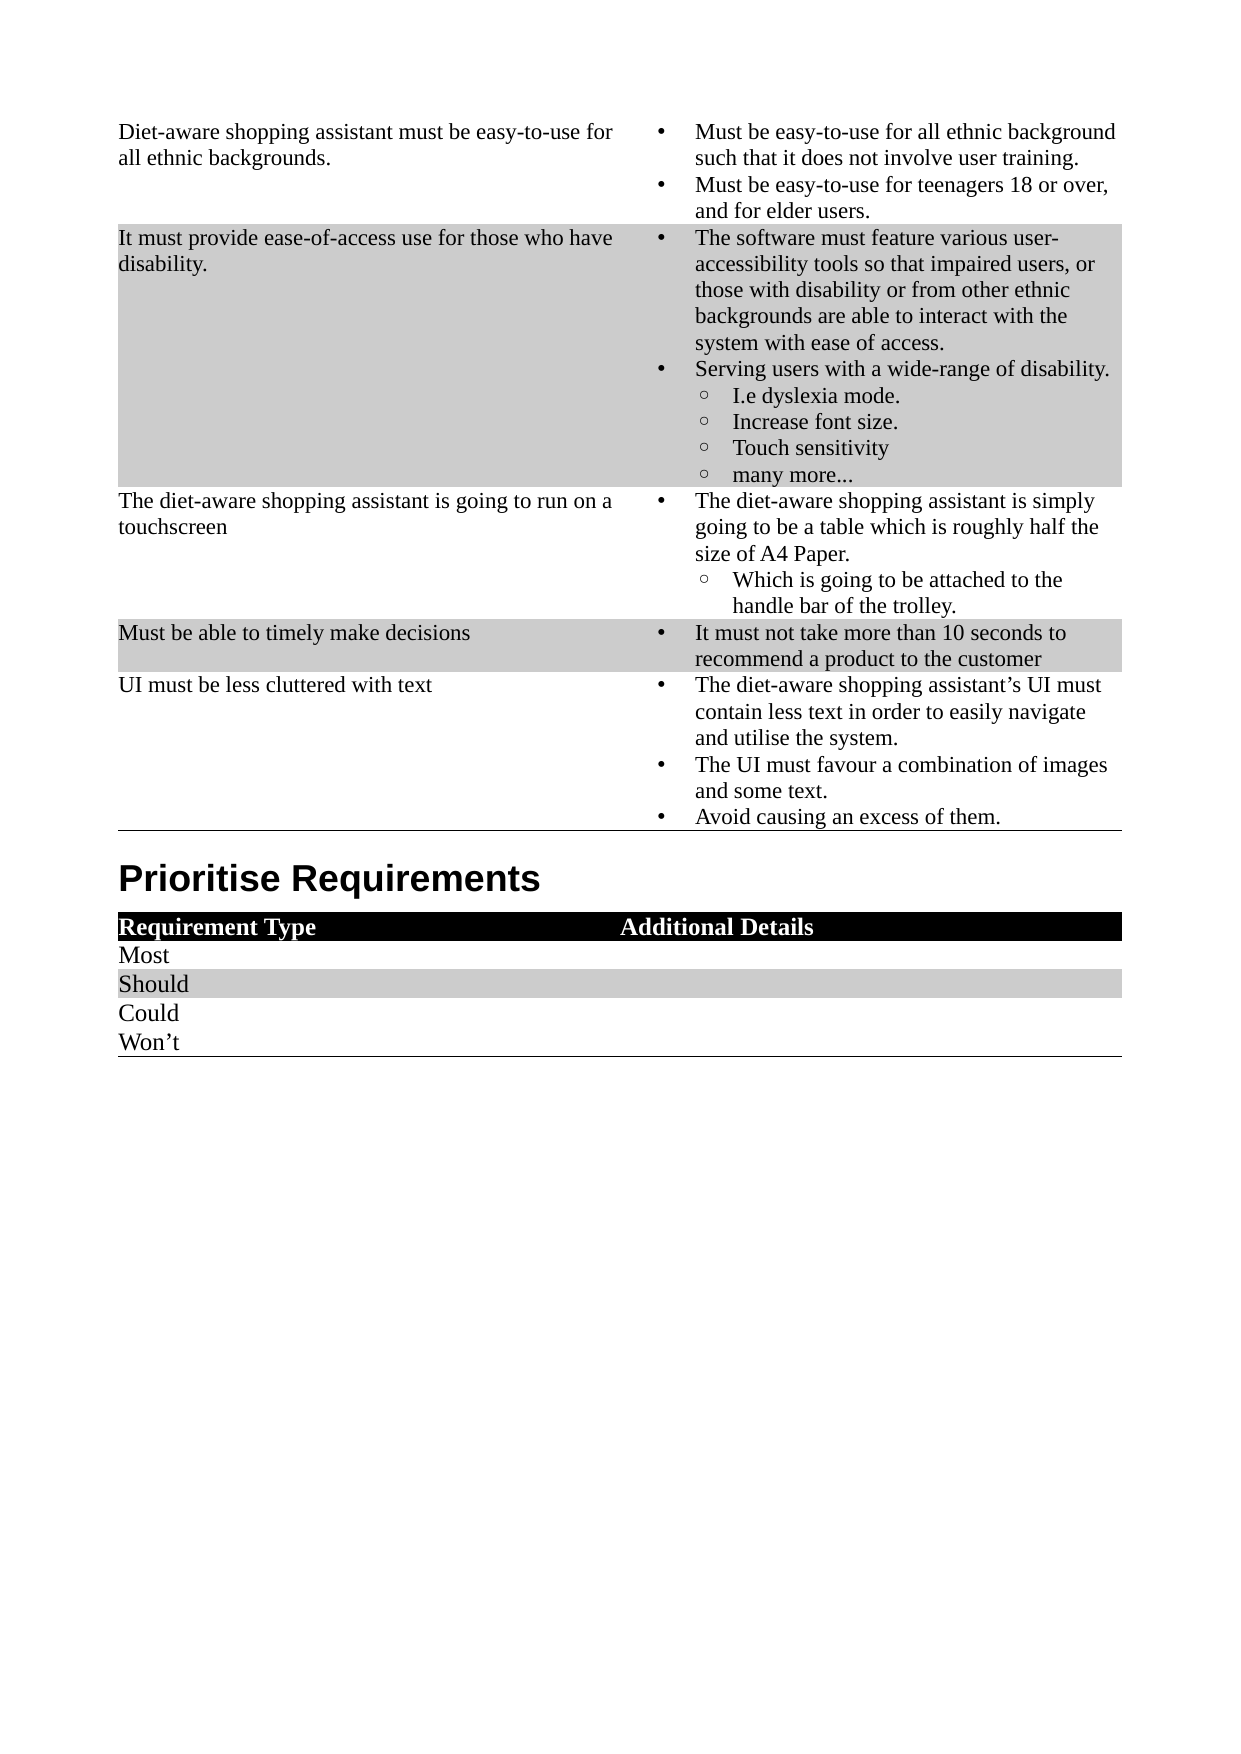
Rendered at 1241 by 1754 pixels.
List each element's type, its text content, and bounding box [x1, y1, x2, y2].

table_cell Could [118, 998, 620, 1027]
table_cell It must not take more than 10 seconds to recommend a product to the customer [620, 619, 1122, 672]
table_cell Won’t [118, 1027, 620, 1056]
table_header Additional Details [620, 912, 1122, 941]
table_cell The diet-aware shopping assistant is going to run on a touchscreen [118, 487, 620, 619]
table_cell The diet-aware shopping assistant is simply going to be a table which is roughly half the size of A4 Paper. Which is going to be attached to the handle bar of the trolley. [620, 487, 1122, 619]
table_cell Must be easy-to-use for all ethnic background such that it does not involve user training. Must be easy-to-use for teenagers 18 or over, and for elder users. [620, 118, 1122, 223]
table_cell It must provide ease-of-access use for those who have disability. [118, 224, 620, 487]
table_cell Should [118, 969, 620, 998]
table_cell [620, 941, 1122, 969]
table_cell [620, 969, 1122, 998]
table_cell [620, 1027, 1122, 1056]
table_cell Most [118, 941, 620, 969]
table_cell UI must be less cluttered with text [118, 672, 620, 830]
table_cell The diet-aware shopping assistant’s UI must contain less text in order to easily navigate and utilise the system. The UI must favour a combination of images and some text. Avoid causing an excess of them. [620, 672, 1122, 830]
subtitle Prioritise Requirements [118, 856, 1122, 899]
table_header Requirement Type [118, 912, 620, 941]
table_cell The software must feature various user-accessibility tools so that impaired users, or those with disability or from other ethnic backgrounds are able to interact with the system with ease of access. Serving users with a wide-range of disability. I.e dyslexia mode. Increase font size. Touch sensitivity many more... [620, 224, 1122, 487]
table_cell [620, 998, 1122, 1027]
table_cell Must be able to timely make decisions [118, 619, 620, 672]
table_cell Diet-aware shopping assistant must be easy-to-use for all ethnic backgrounds. [118, 118, 620, 223]
